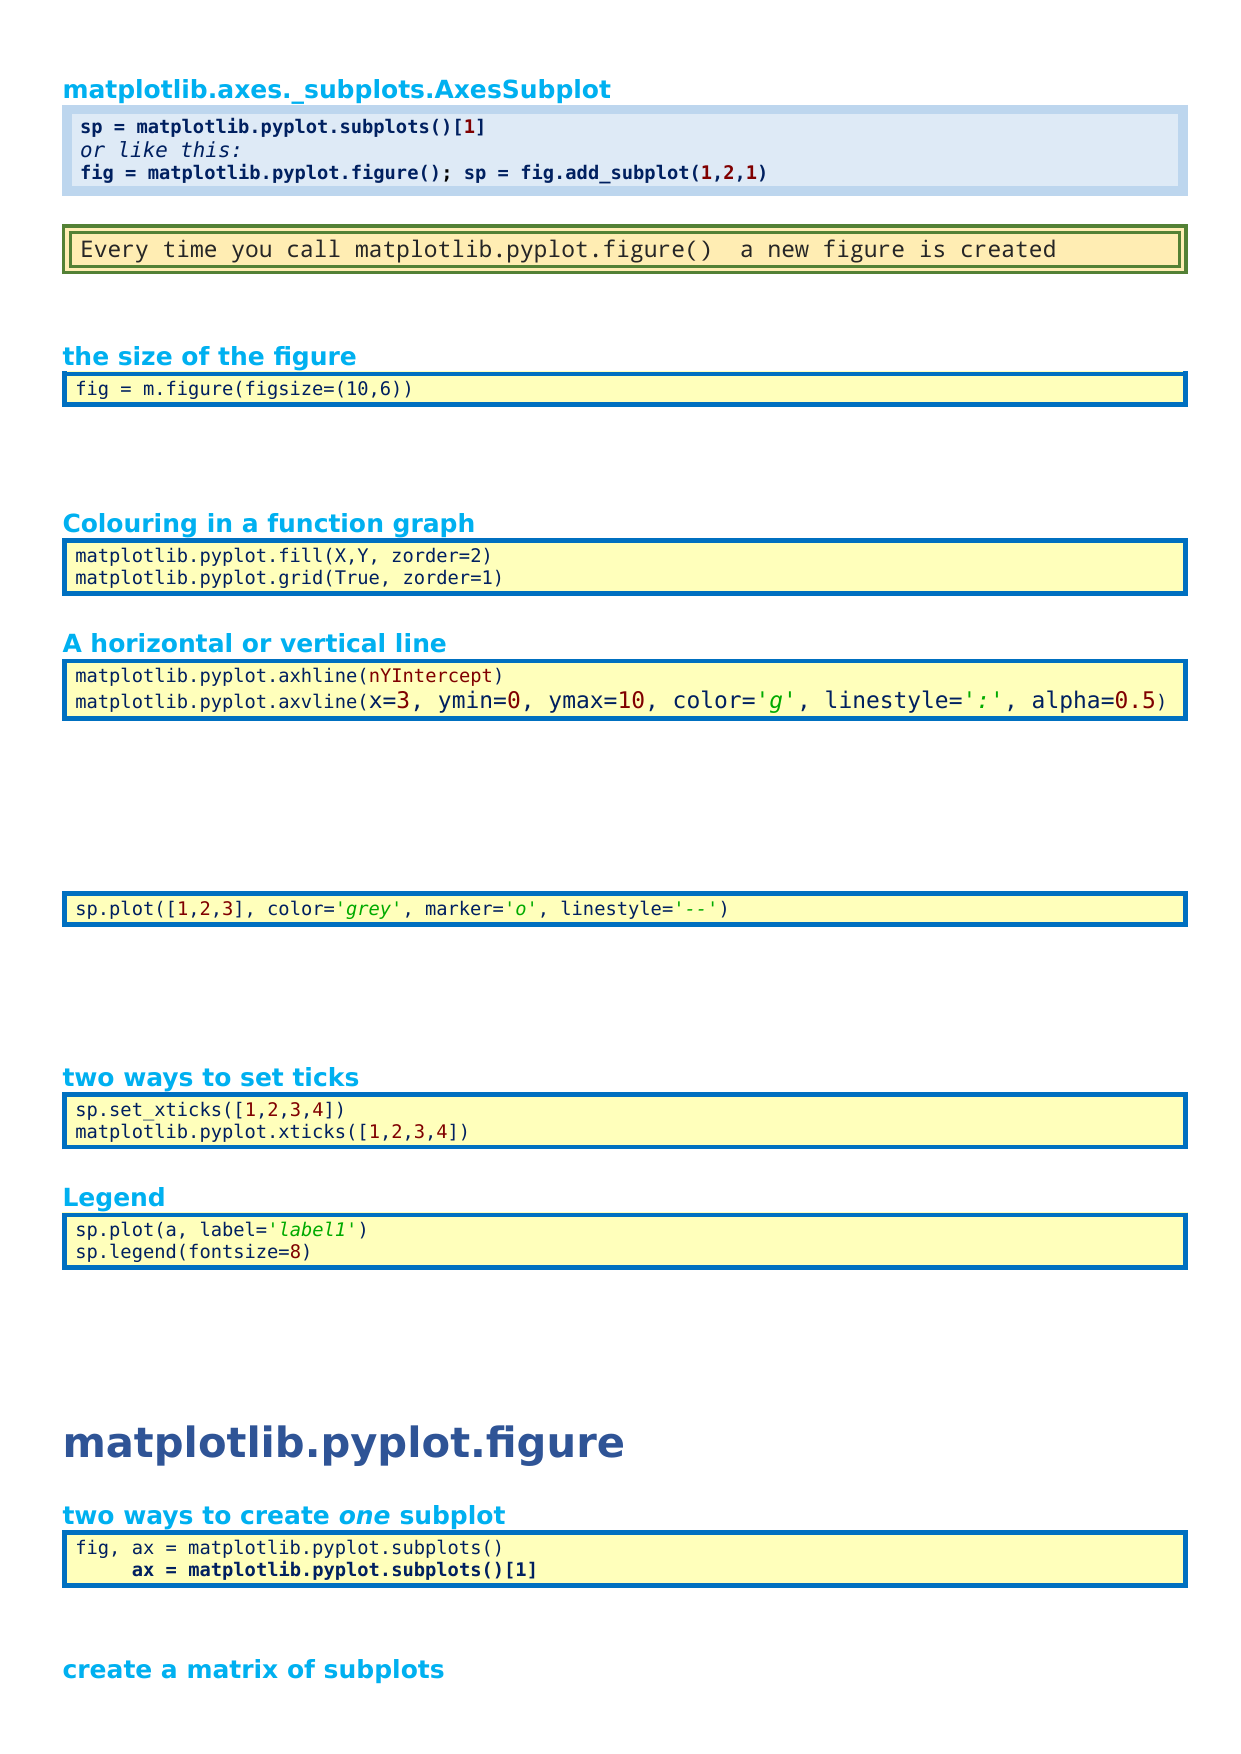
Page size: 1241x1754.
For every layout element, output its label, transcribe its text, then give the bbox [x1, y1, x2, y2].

text matplotlib.pyplot.grid(True, zorder=1) [67, 560, 1183, 591]
title Legend [62, 1183, 1188, 1212]
title matplotlib.axes._subplots.AxesSubplot [62, 76, 1188, 105]
title two ways to set ticks [62, 1063, 1188, 1092]
text matplotlib.pyplot.figure [62, 1418, 1188, 1467]
text matplotlib.pyplot.fill(X,Y, zorder=2) [67, 543, 1183, 560]
title create a matrix of subplots [62, 1656, 1188, 1685]
title the size of the figure [62, 342, 1188, 371]
title Colouring in a function graph [62, 509, 1188, 538]
title two ways to create one subplot [62, 1501, 1188, 1530]
text fig, ax = matplotlib.pyplot.subplots() [67, 1535, 1183, 1552]
text fig = m.figure(figsize=(10,6)) [67, 376, 1183, 402]
text Every time you call matplotlib.pyplot.figure() a new figure is created [65, 228, 1184, 271]
text sp.legend(fontsize=8) [67, 1234, 1183, 1265]
text sp.plot([1,2,3], color='grey', marker='o', linestyle='--') [67, 896, 1183, 922]
title A horizontal or vertical line [62, 629, 1188, 659]
text or like this: [72, 127, 1178, 151]
text matplotlib.pyplot.xticks([1,2,3,4]) [67, 1114, 1183, 1145]
text sp = matplotlib.pyplot.subplots()[1] [72, 114, 1178, 127]
text fig = matplotlib.pyplot.figure(); sp = fig.add_subplot(1,2,1) [72, 151, 1178, 186]
text matplotlib.pyplot.axvline(x=3, ymin=0, ymax=10, color='g', linestyle=':', alpha=0.5) [67, 681, 1183, 716]
text sp.set_xticks([1,2,3,4]) [67, 1097, 1183, 1114]
text ax = matplotlib.pyplot.subplots()[1] [67, 1552, 1183, 1583]
text sp.plot(a, label='label1') [67, 1217, 1183, 1234]
text matplotlib.pyplot.axhline(nYIntercept) [67, 663, 1183, 681]
